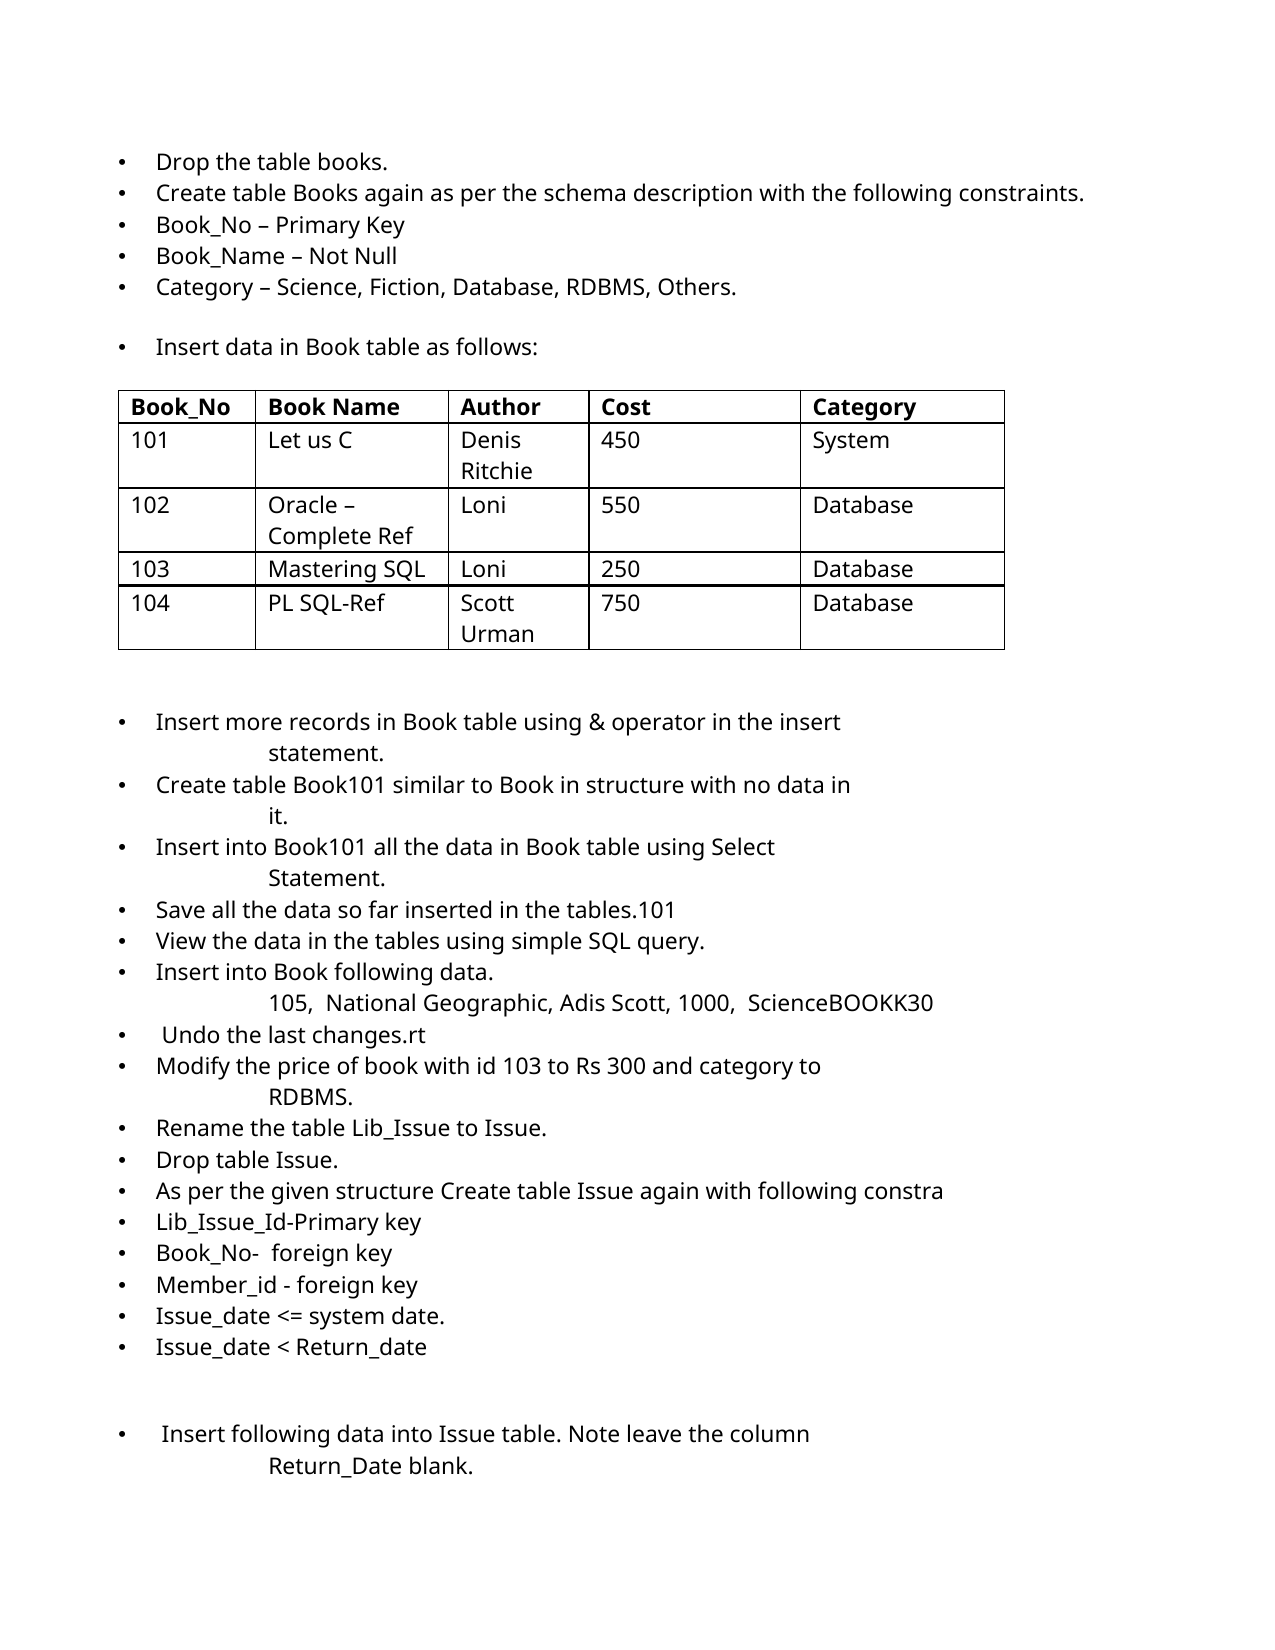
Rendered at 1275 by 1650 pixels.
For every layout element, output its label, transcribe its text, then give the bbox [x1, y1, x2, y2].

table_cell 102 [119, 489, 255, 551]
list Category – Science, Fiction, Database, RDBMS, Others. [81, 271, 1157, 302]
list Insert into Book101 all the data in Book table using Select [81, 831, 1157, 862]
list Issue_date < Return_date [81, 1331, 1157, 1362]
list Issue_date <= system date. [81, 1300, 1157, 1331]
table_cell 450 [590, 424, 800, 487]
text Statement. [231, 862, 1157, 894]
table_cell 104 [119, 587, 255, 649]
table_cell Loni [449, 553, 588, 584]
list Insert into Book following data. [81, 956, 1157, 987]
table_cell Oracle – Complete Ref [256, 489, 448, 551]
table_cell 101 [119, 424, 255, 487]
list Lib_Issue_Id-Primary key [81, 1206, 1157, 1237]
table_cell 550 [590, 489, 800, 551]
list Rename the table Lib_Issue to Issue. [81, 1112, 1157, 1144]
list Create table Book101 similar to Book in structure with no data in [81, 769, 1157, 800]
table_cell Denis Ritchie [449, 424, 588, 487]
list View the data in the tables using simple SQL query. [81, 925, 1157, 956]
text Return_Date blank. [231, 1450, 1157, 1481]
table_cell Let us C [256, 424, 448, 487]
text 105, National Geographic, Adis Scott, 1000, ScienceBOOKK30 [193, 987, 1157, 1019]
list Undo the last changes.rt [81, 1019, 1157, 1050]
list Insert following data into Issue table. Note leave the column [81, 1418, 1157, 1450]
table_cell System [801, 424, 1004, 487]
text RDBMS. [231, 1081, 1157, 1112]
table_cell Loni [449, 489, 588, 551]
table_cell 750 [590, 587, 800, 649]
list Book_No – Primary Key [81, 209, 1157, 240]
list Member_id - foreign key [81, 1269, 1157, 1300]
table_header Book_No [119, 391, 255, 422]
table_cell 103 [119, 553, 255, 584]
table_cell Database [801, 489, 1004, 551]
list As per the given structure Create table Issue again with following constra [81, 1175, 1157, 1206]
table_cell PL SQL-Ref [256, 587, 448, 649]
list Modify the price of book with id 103 to Rs 300 and category to [81, 1050, 1157, 1081]
table_cell Database [801, 553, 1004, 584]
table_header Category [801, 391, 1004, 422]
table_cell Mastering SQL [256, 553, 448, 584]
table_header Author [449, 391, 588, 422]
table_header Book Name [256, 391, 448, 422]
list Drop the table books. [81, 146, 1157, 177]
list Create table Books again as per the schema description with the following constraints. [81, 177, 1157, 209]
list Drop table Issue. [81, 1144, 1157, 1175]
list Book_Name – Not Null [81, 240, 1157, 271]
list Insert more records in Book table using & operator in the insert [81, 706, 1157, 737]
table_cell 250 [590, 553, 800, 584]
table_header Cost [590, 391, 800, 422]
list Insert data in Book table as follows: [81, 330, 1157, 362]
table_cell Scott Urman [449, 587, 588, 649]
list Book_No- foreign key [81, 1237, 1157, 1269]
table_cell Database [801, 587, 1004, 649]
list Save all the data so far inserted in the tables.101 [81, 894, 1157, 925]
text it. [268, 800, 1157, 831]
text statement. [231, 737, 1157, 769]
